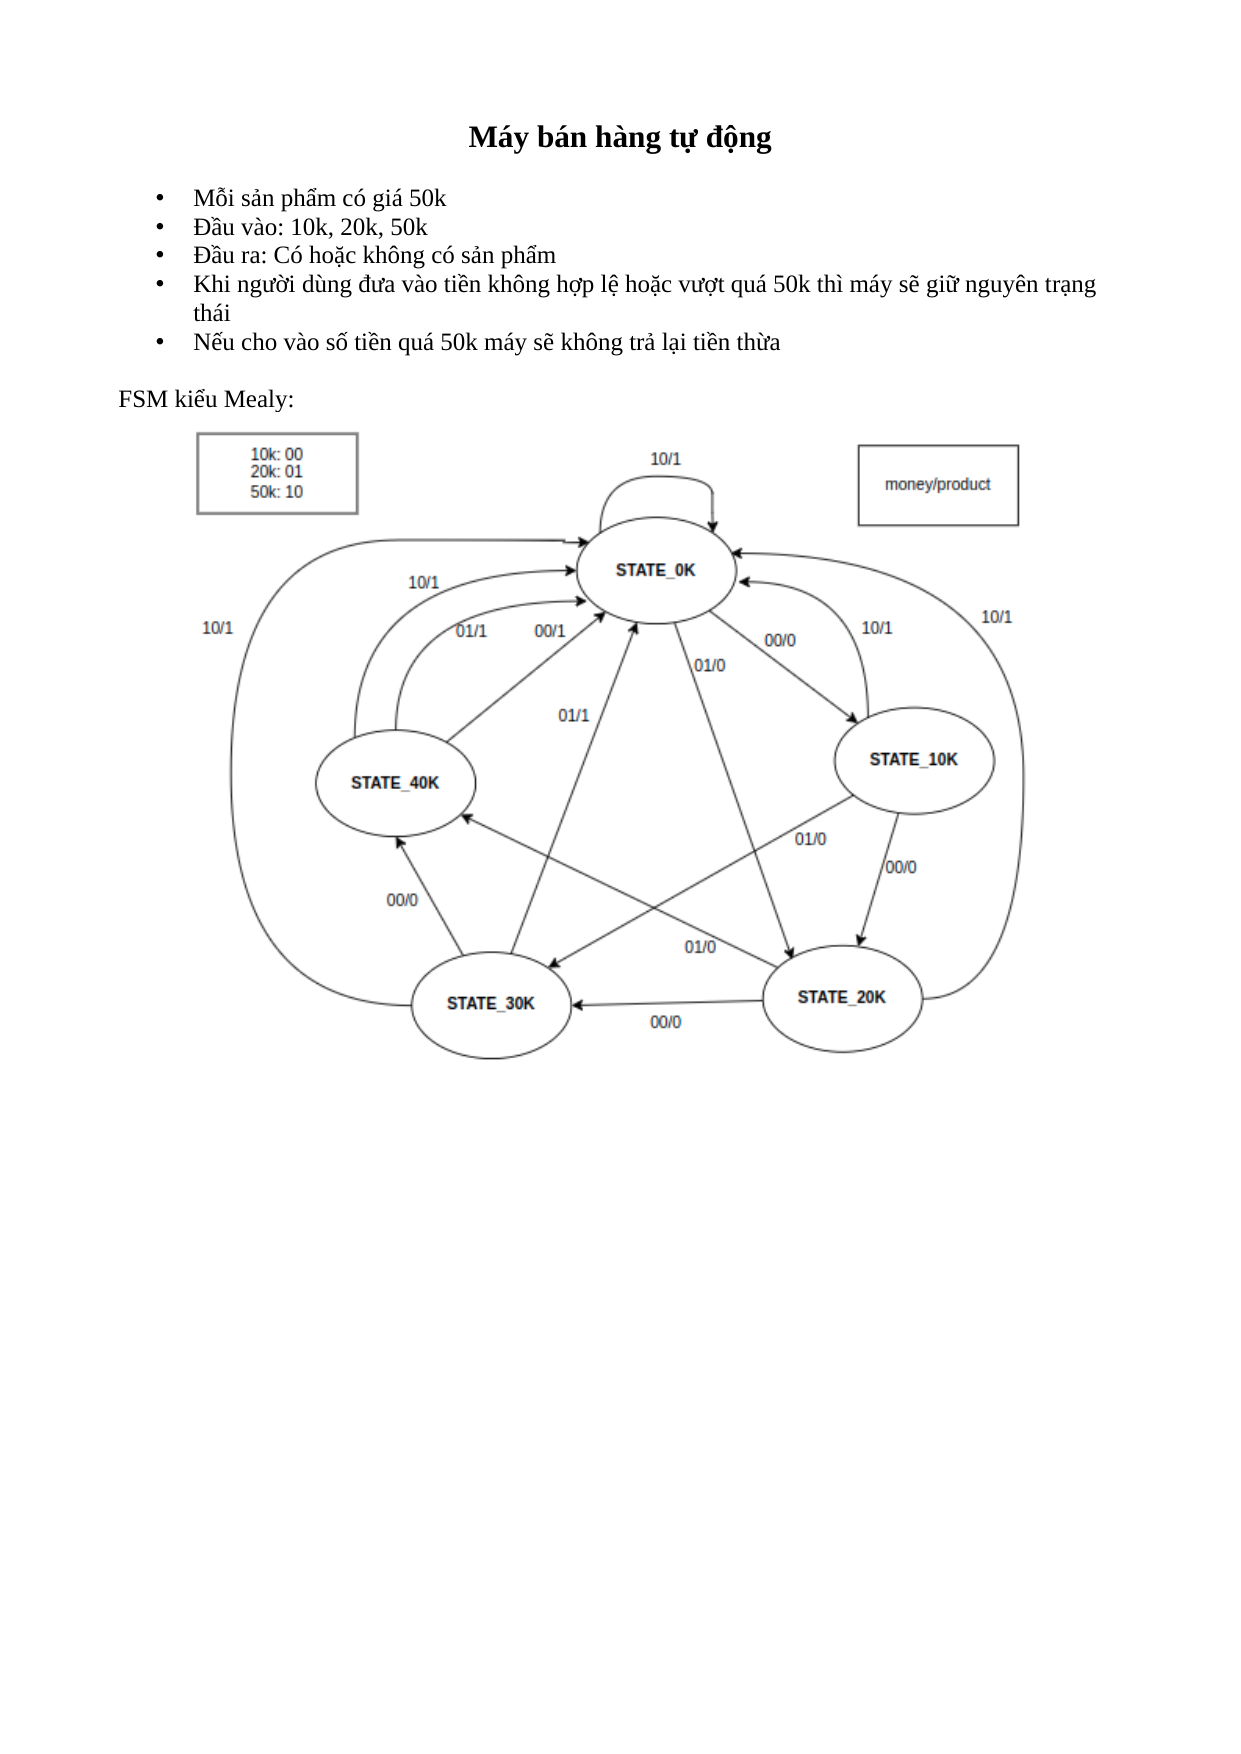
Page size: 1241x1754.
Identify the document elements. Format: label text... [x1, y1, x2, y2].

list Mỗi sản phẩm có giá 50k [156, 183, 1122, 212]
text FSM kiểu Mealy: [118, 384, 1122, 413]
text Máy bán hàng tự động [118, 118, 1122, 154]
picture [184, 412, 1057, 1069]
list Nếu cho vào số tiền quá 50k máy sẽ không trả lại tiền thừa [156, 327, 1122, 355]
list Khi người dùng đưa vào tiền không hợp lệ hoặc vượt quá 50k thì máy sẽ giữ nguyên trạng thái [156, 269, 1122, 327]
list Đầu ra: Có hoặc không có sản phẩm [156, 240, 1122, 269]
list Đầu vào: 10k, 20k, 50k [156, 212, 1122, 240]
